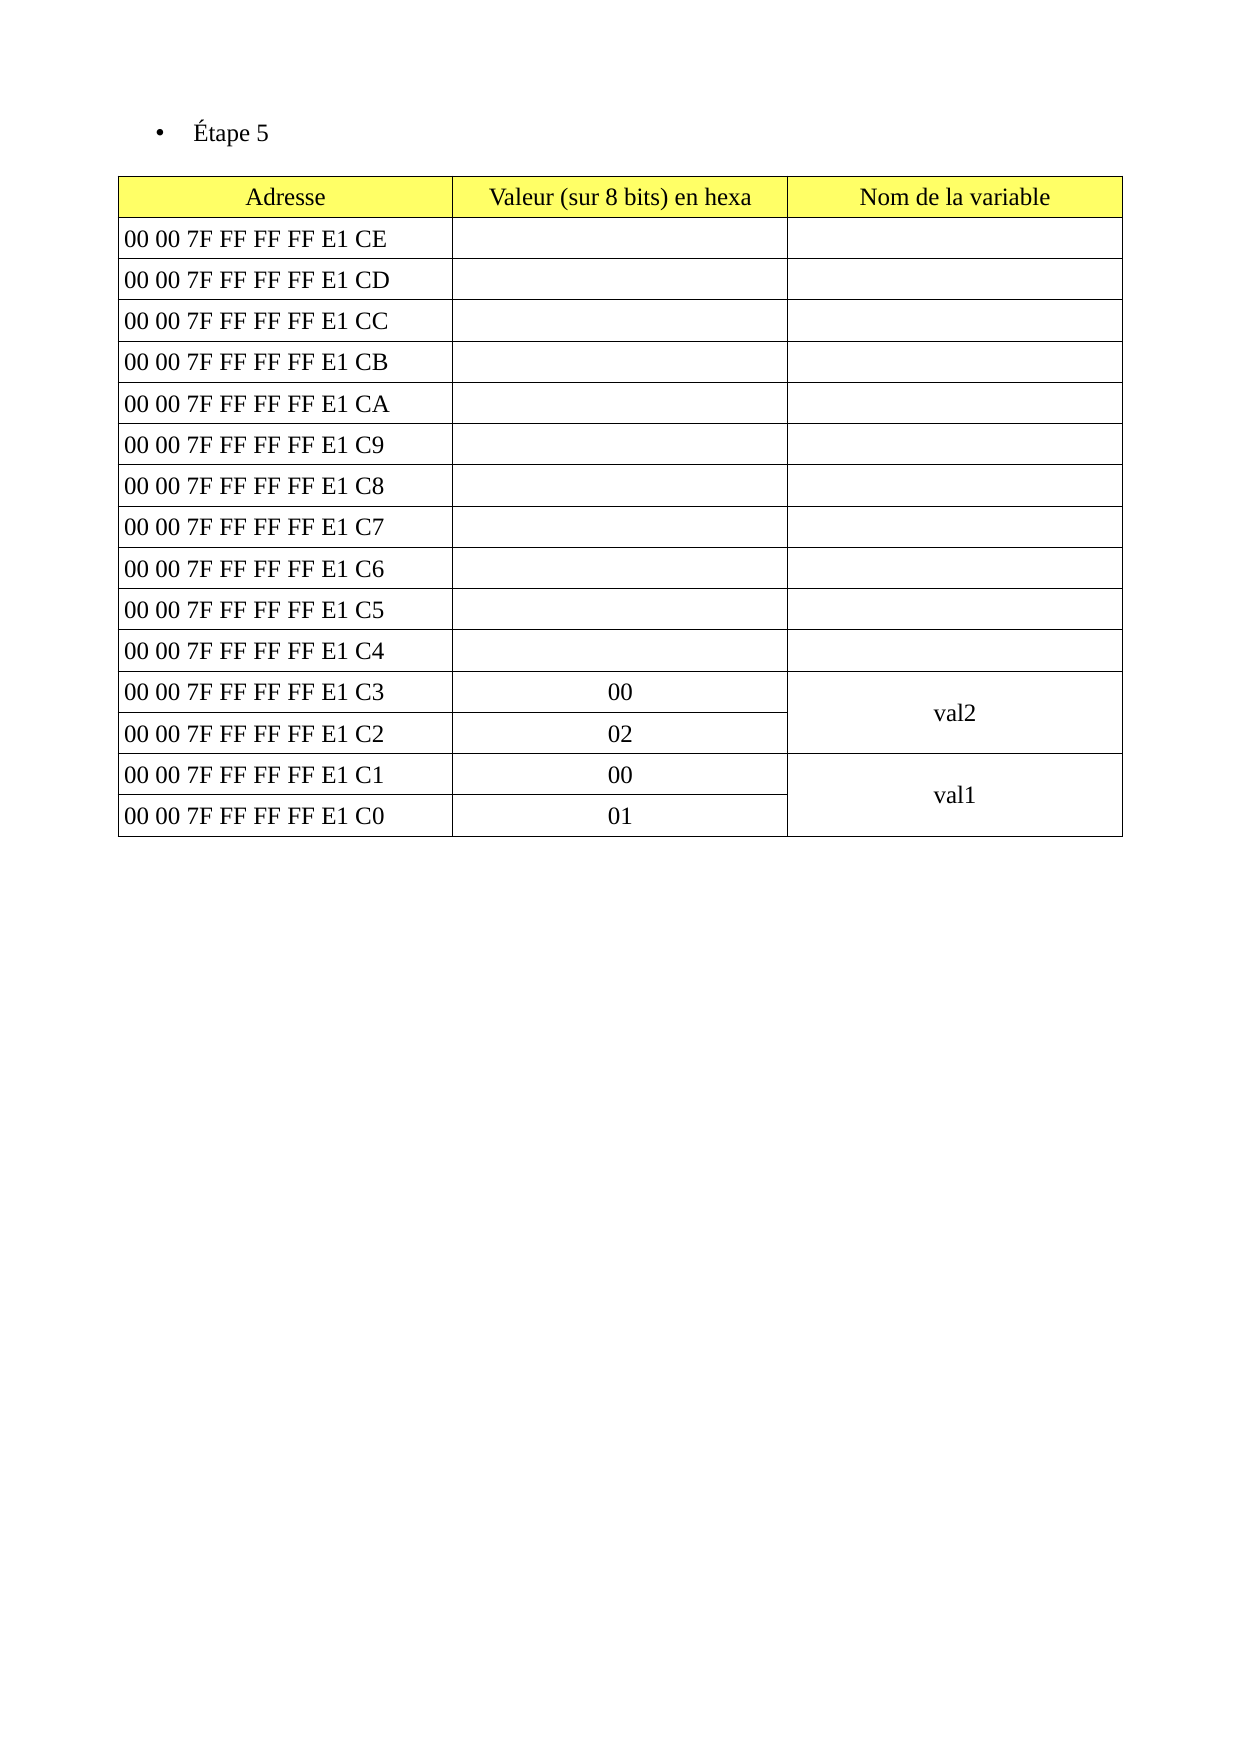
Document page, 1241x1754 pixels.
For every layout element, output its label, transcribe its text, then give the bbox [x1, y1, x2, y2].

table_cell [453, 259, 787, 299]
table_cell 00 00 7F FF FF FF E1 CB [119, 342, 452, 382]
table_cell [453, 589, 787, 629]
table_header Nom de la variable [788, 177, 1122, 217]
table_cell [453, 465, 787, 506]
table_cell 00 00 7F FF FF FF E1 C0 [119, 795, 452, 836]
table_cell 01 [453, 795, 787, 836]
table_cell 00 00 7F FF FF FF E1 CD [119, 259, 452, 299]
table_cell [453, 342, 787, 382]
table_header Adresse [119, 177, 452, 217]
table_cell [788, 300, 1122, 341]
table_cell [453, 300, 787, 341]
table_cell 00 00 7F FF FF FF E1 C8 [119, 465, 452, 506]
table_cell val2 [788, 672, 1122, 753]
table_cell [788, 259, 1122, 299]
table_cell [788, 507, 1122, 547]
table_cell 00 00 7F FF FF FF E1 CE [119, 218, 452, 258]
table_cell 00 00 7F FF FF FF E1 C9 [119, 424, 452, 464]
table_header Valeur (sur 8 bits) en hexa [453, 177, 787, 217]
table_cell 00 00 7F FF FF FF E1 C7 [119, 507, 452, 547]
table_cell 00 00 7F FF FF FF E1 C2 [119, 713, 452, 753]
table_cell [788, 383, 1122, 423]
table_cell 00 00 7F FF FF FF E1 C3 [119, 672, 452, 712]
table_cell [453, 218, 787, 258]
table_cell [453, 548, 787, 588]
table_cell [453, 424, 787, 464]
table_cell 00 00 7F FF FF FF E1 C1 [119, 754, 452, 794]
table_cell 00 00 7F FF FF FF E1 C5 [119, 589, 452, 629]
table_cell [453, 383, 787, 423]
table_cell [453, 630, 787, 671]
table_cell 00 [453, 754, 787, 794]
table_cell 02 [453, 713, 787, 753]
list Étape 5 [156, 118, 1122, 147]
table_cell [788, 548, 1122, 588]
table_cell 00 00 7F FF FF FF E1 CA [119, 383, 452, 423]
table_cell [788, 218, 1122, 258]
table_cell val1 [788, 754, 1122, 836]
table_cell [788, 424, 1122, 464]
table_cell [788, 342, 1122, 382]
table_cell [453, 507, 787, 547]
table_cell 00 00 7F FF FF FF E1 C4 [119, 630, 452, 671]
table_cell 00 [453, 672, 787, 712]
table_cell [788, 465, 1122, 506]
table_cell [788, 589, 1122, 629]
table_cell 00 00 7F FF FF FF E1 CC [119, 300, 452, 341]
table_cell [788, 630, 1122, 671]
table_cell 00 00 7F FF FF FF E1 C6 [119, 548, 452, 588]
